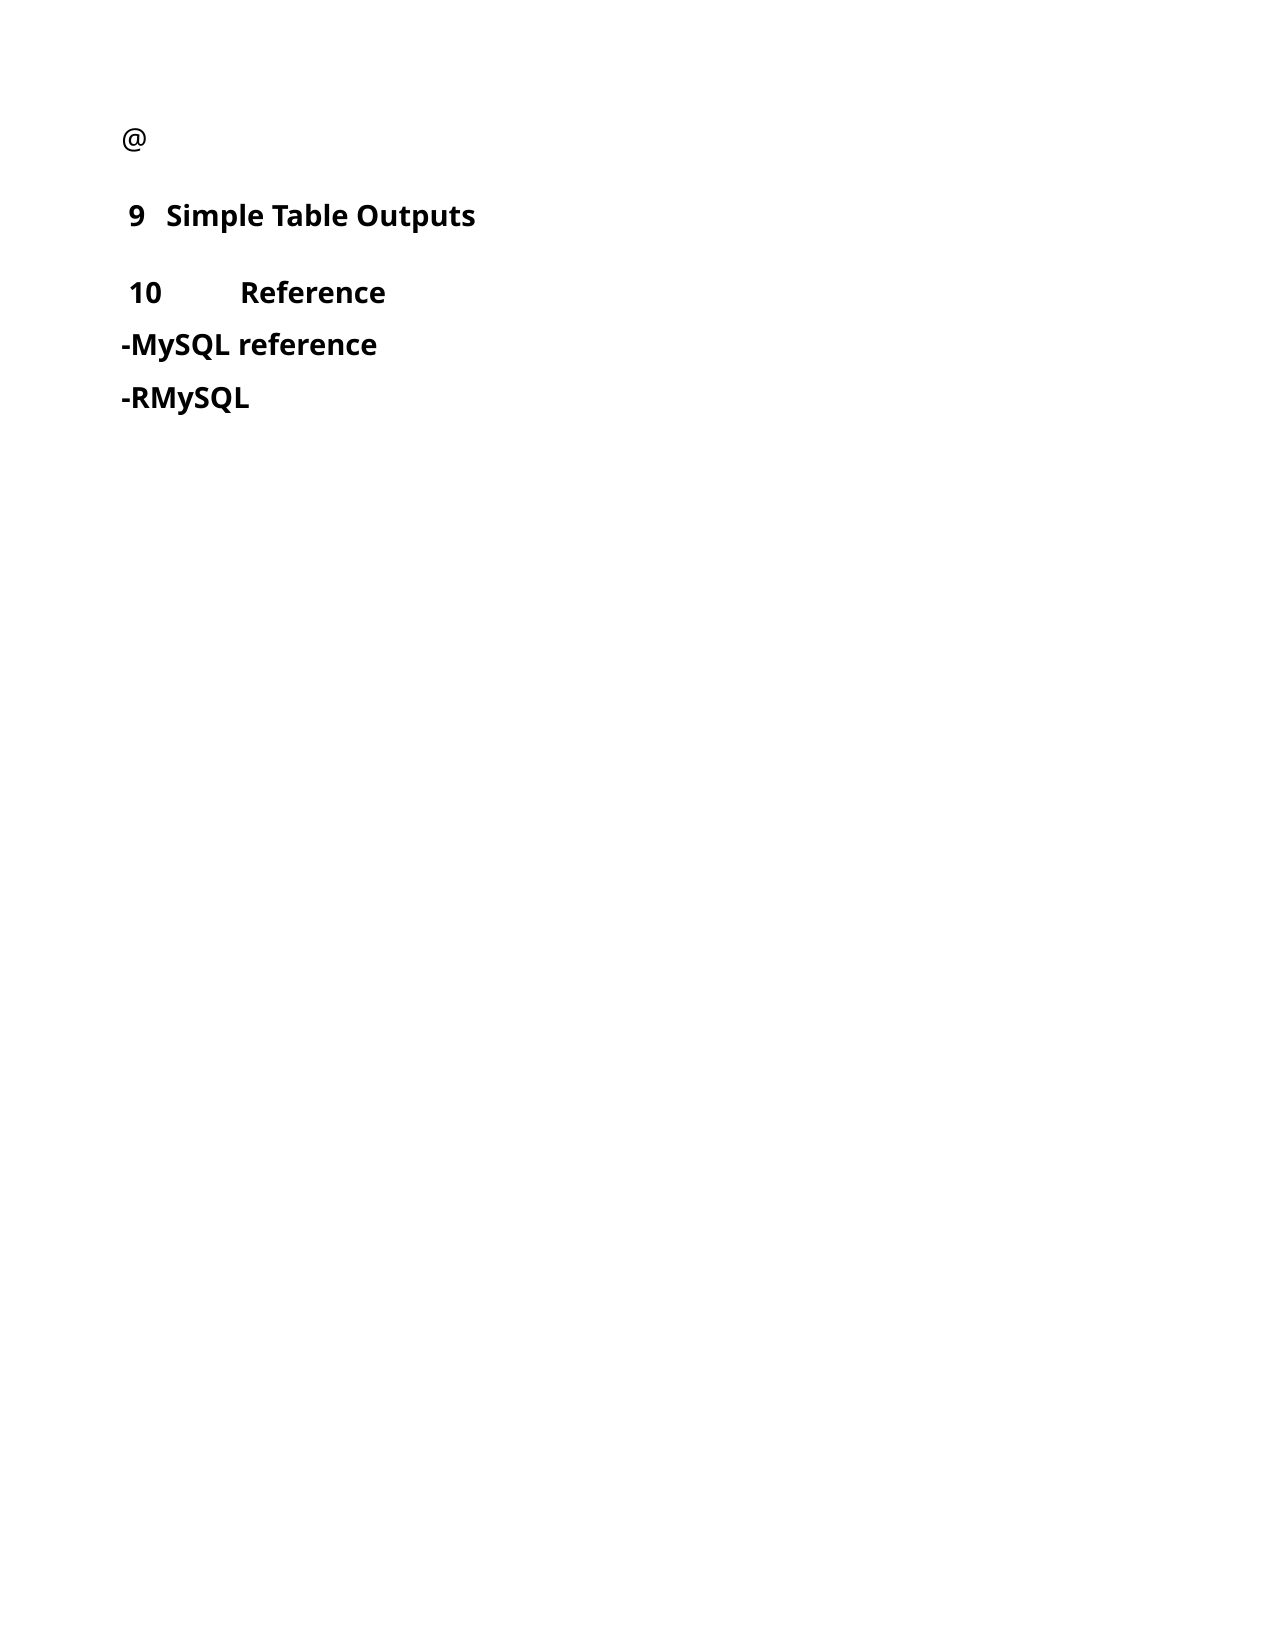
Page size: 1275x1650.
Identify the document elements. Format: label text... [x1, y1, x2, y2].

text @ [121, 118, 1158, 158]
subtitle Reference [121, 272, 1158, 312]
subtitle Simple Table Outputs [121, 195, 1158, 235]
text -RMySQL [121, 377, 1158, 417]
text -MySQL reference [121, 325, 1158, 364]
